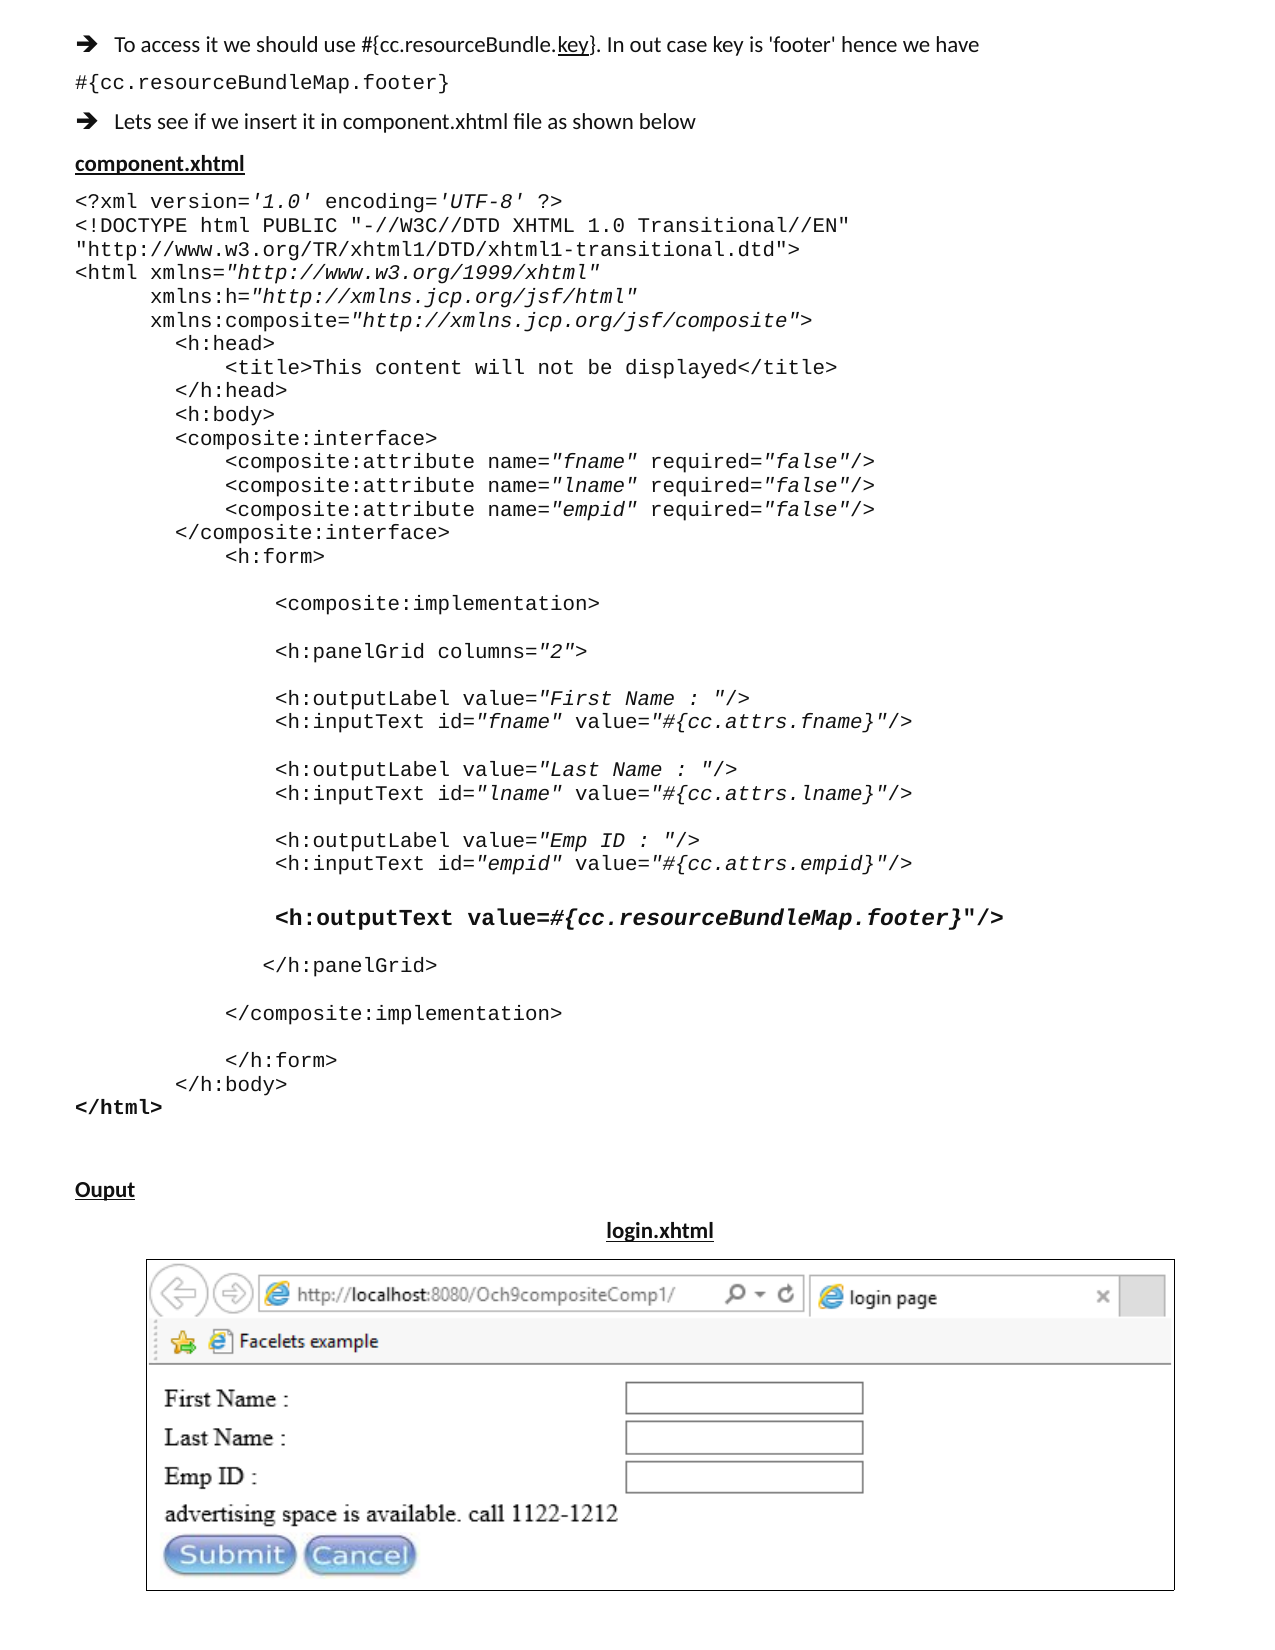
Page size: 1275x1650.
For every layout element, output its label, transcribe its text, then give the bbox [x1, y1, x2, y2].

text </html> [75, 1097, 1245, 1121]
text </composite:implementation> [75, 1003, 1245, 1026]
list To access it we should use #{cc.resourceBundle.key}. In out case key is 'footer' hence we have [75, 30, 1245, 58]
text <title>This content will not be displayed</title> [75, 357, 1245, 381]
text <composite:attribute name="fname" required="false"/> [75, 451, 1245, 475]
text Ouput [75, 1175, 1245, 1203]
list Lets see if we insert it in component.xhtml file as shown below [75, 107, 1245, 135]
text xmlns:composite="http://xmlns.jcp.org/jsf/composite"> [75, 309, 1245, 333]
text <html xmlns="http://www.w3.org/1999/xhtml" [75, 262, 1245, 286]
text xmlns:h="http://xmlns.jcp.org/jsf/html" [75, 286, 1245, 309]
text <h:body> [75, 404, 1245, 428]
text <h:outputLabel value="Last Name : "/> [75, 759, 1245, 782]
text </h:body> [75, 1074, 1245, 1097]
text <composite:attribute name="empid" required="false"/> [75, 499, 1245, 522]
text <composite:implementation> [75, 593, 1245, 617]
text </composite:interface> [75, 522, 1245, 546]
text </h:form> [75, 1050, 1245, 1074]
text <!DOCTYPE html PUBLIC "-//W3C//DTD XHTML 1.0 Transitional//EN" "http://www.w3.org/TR/xhtml1/DTD/xhtml1-transitional.dtd"> [75, 215, 1245, 262]
text <h:outputText value=#{cc.resourceBundleMap.footer}"/> [75, 906, 1245, 932]
text <h:panelGrid columns="2"> [75, 641, 1245, 664]
text <h:form> [75, 546, 1245, 570]
text <h:inputText id="empid" value="#{cc.attrs.empid}"/> [75, 853, 1245, 877]
text <composite:interface> [75, 428, 1245, 451]
text <?xml version='1.0' encoding='UTF-8' ?> [75, 191, 1245, 215]
text <h:inputText id="fname" value="#{cc.attrs.fname}"/> [75, 712, 1245, 735]
text <h:inputText id="lname" value="#{cc.attrs.lname}"/> [75, 782, 1245, 806]
text </h:head> [75, 381, 1245, 404]
list #{cc.resourceBundleMap.footer} [75, 72, 1245, 96]
text <composite:attribute name="lname" required="false"/> [75, 475, 1245, 499]
text <h:outputLabel value="First Name : "/> [75, 688, 1245, 712]
text <h:outputLabel value="Emp ID : "/> [75, 830, 1245, 853]
text <h:head> [75, 333, 1245, 357]
text component.xhtml [75, 149, 1245, 177]
text </h:panelGrid> [75, 955, 1245, 979]
text login.xhtml [75, 1217, 1245, 1245]
